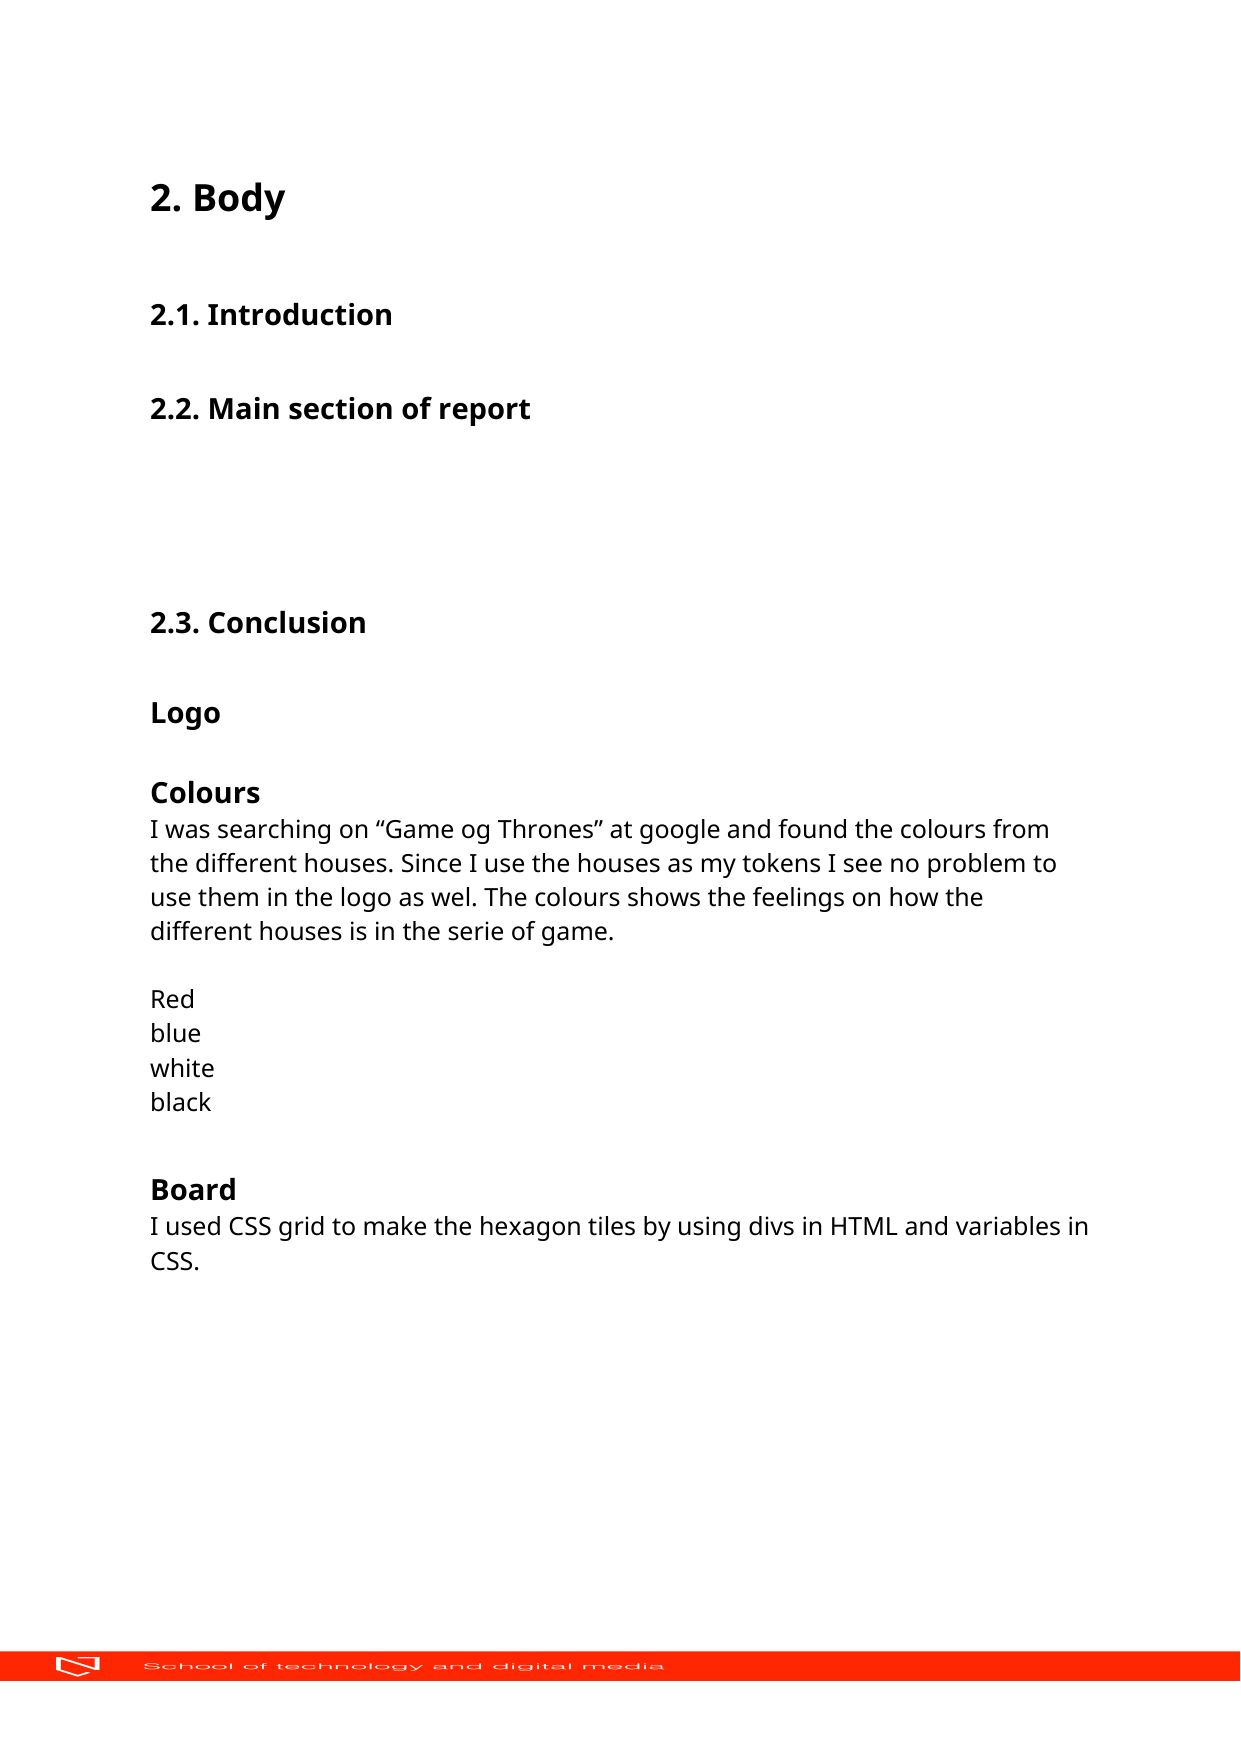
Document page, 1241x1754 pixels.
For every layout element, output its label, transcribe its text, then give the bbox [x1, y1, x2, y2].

text I was searching on “Game og Thrones” at google and found the colours from the different houses. Since I use the houses as my tokens I see no problem to use them in the logo as wel. The colours shows the feelings on how the different houses is in the serie of game. [150, 812, 1090, 948]
subtitle 2. Body [150, 171, 1090, 222]
subtitle 2.2. Main section of report [150, 388, 1090, 428]
text blue [150, 1016, 1090, 1050]
subtitle 2.1. Introduction [150, 294, 1090, 333]
subtitle 2.3. Conclusion [150, 602, 1090, 642]
text Red [150, 982, 1090, 1016]
picture [0, 1649, 1241, 1681]
text I used CSS grid to make the hexagon tiles by using divs in HTML and variables in CSS. [150, 1209, 1090, 1277]
text Board [150, 1169, 1090, 1209]
text white [150, 1050, 1090, 1084]
text Colours [150, 772, 1090, 812]
text black [150, 1084, 1090, 1118]
text Logo [150, 693, 1090, 732]
